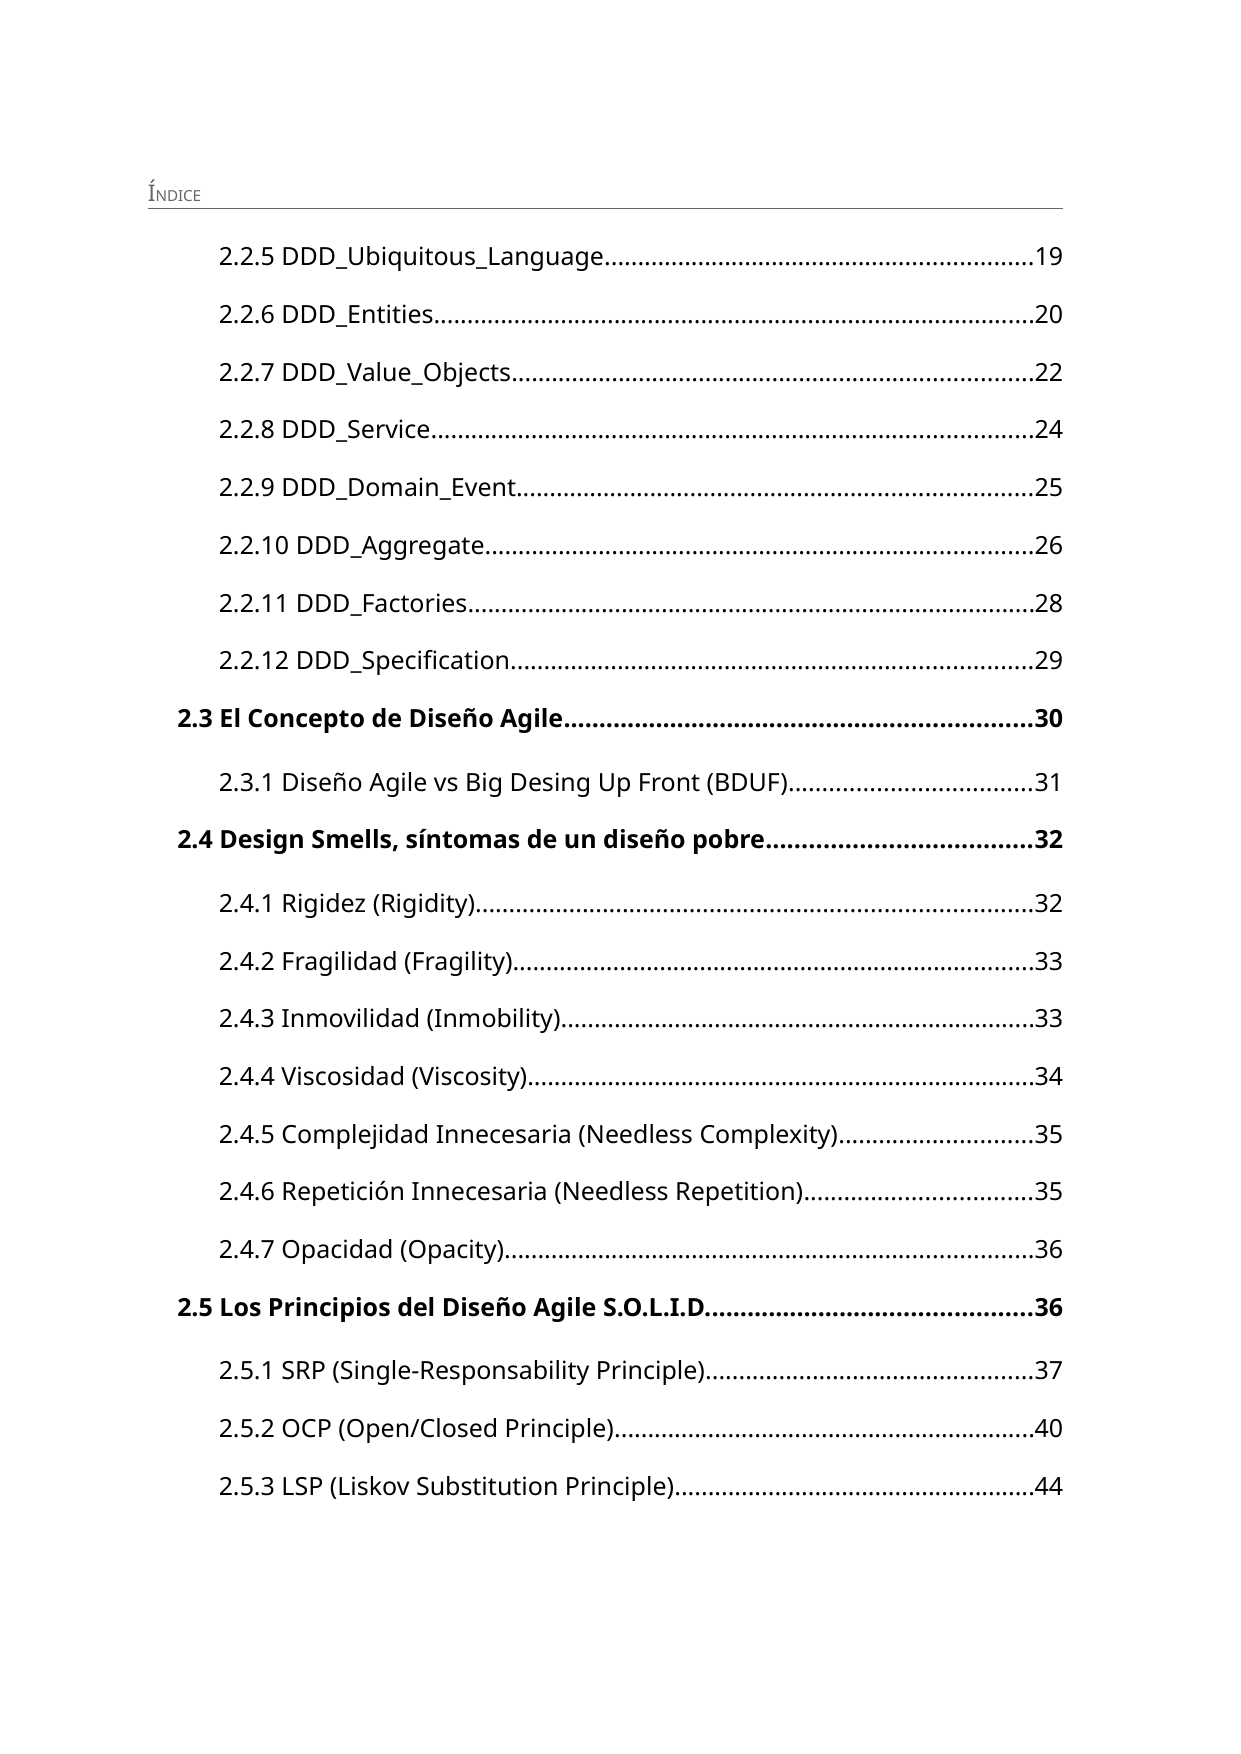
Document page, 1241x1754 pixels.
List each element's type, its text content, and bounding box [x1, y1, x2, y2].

text 2.4.5 Complejidad Innecesaria (Needless Complexity) 35 [218, 1116, 1063, 1150]
text 2.5.2 OCP (Open/Closed Principle) 40 [218, 1411, 1063, 1445]
text 2.4.1 Rigidez (Rigidity) 32 [218, 885, 1063, 919]
text 2.2.6 DDD_Entities 20 [218, 297, 1063, 331]
text 2.4.4 Viscosidad (Viscosity) 34 [218, 1058, 1063, 1093]
text 2.2.12 DDD_Specification 29 [218, 643, 1063, 677]
text 2.5.3 LSP (Liskov Substitution Principle) 44 [218, 1468, 1063, 1502]
text 2.4.2 Fragilidad (Fragility) 33 [218, 943, 1063, 977]
text 2.2.8 DDD_Service 24 [218, 412, 1063, 446]
text 2.2.10 DDD_Aggregate 26 [218, 527, 1063, 562]
text 2.4.6 Repetición Innecesaria (Needless Repetition) 35 [218, 1174, 1063, 1208]
text 2.4.7 Opacidad (Opacity) 36 [218, 1232, 1063, 1266]
text 2.2.11 DDD_Factories 28 [218, 585, 1063, 619]
text 2.2.5 DDD_Ubiquitous_Language 19 [218, 239, 1063, 273]
text 2.3 El Concepto de Diseño Agile 30 [177, 701, 1063, 735]
text 2.5 Los Principios del Diseño Agile S.O.L.I.D. 36 [177, 1289, 1063, 1323]
text 2.2.7 DDD_Value_Objects 22 [218, 354, 1063, 388]
text 2.4 Design Smells, síntomas de un diseño pobre 32 [177, 822, 1063, 856]
text 2.5.1 SRP (Single-Responsability Principle) 37 [218, 1353, 1063, 1387]
text 2.4.3 Inmovilidad (Inmobility) 33 [218, 1001, 1063, 1035]
text 2.3.1 Diseño Agile vs Big Desing Up Front (BDUF) 31 [218, 764, 1063, 798]
text 2.2.9 DDD_Domain_Event 25 [218, 470, 1063, 504]
